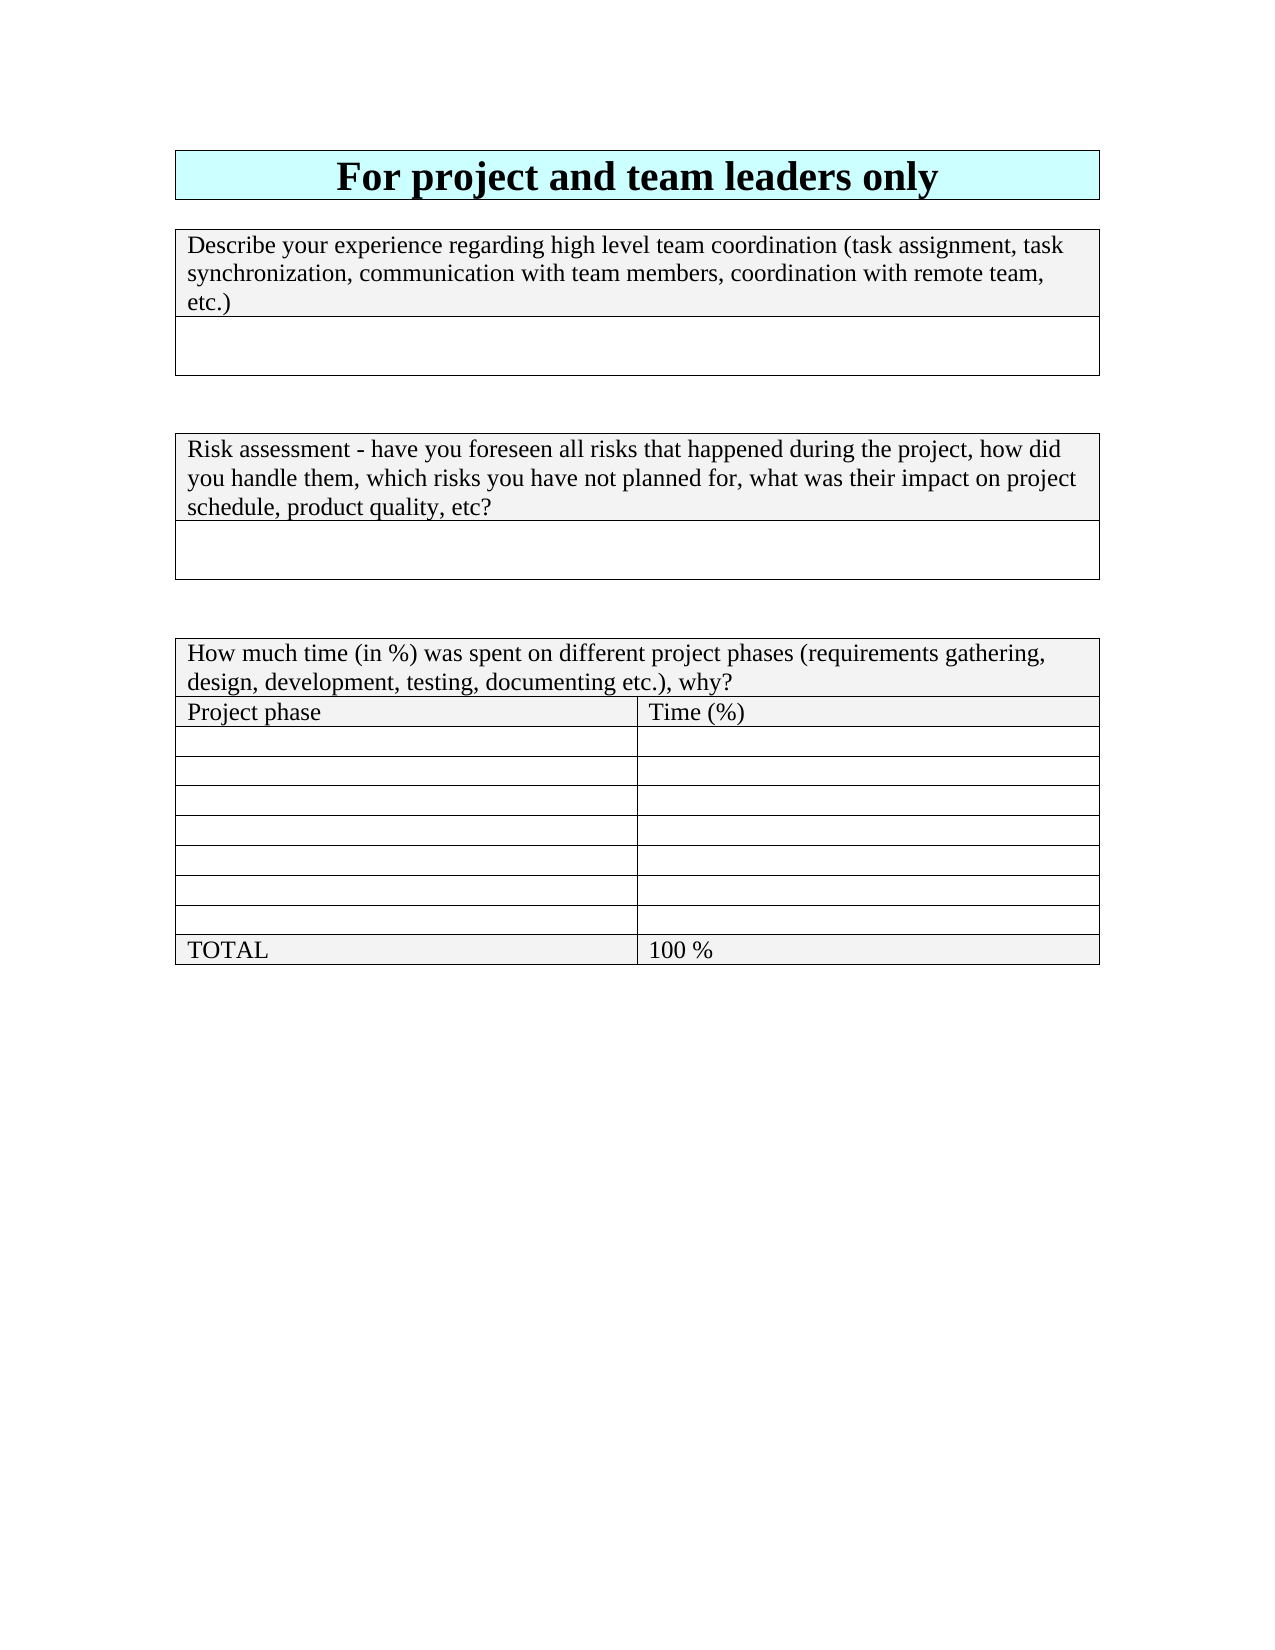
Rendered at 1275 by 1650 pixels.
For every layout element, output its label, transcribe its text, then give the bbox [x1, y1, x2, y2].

table_cell Project phase [176, 697, 637, 726]
table_cell [176, 786, 637, 815]
table_cell 100 % [638, 935, 1099, 964]
table_cell [638, 816, 1099, 845]
table_cell [176, 317, 1099, 374]
table_cell [638, 846, 1099, 875]
table_cell [638, 727, 1099, 756]
table_cell [176, 876, 637, 904]
table_cell [176, 757, 637, 785]
table_cell [638, 757, 1099, 785]
table_cell [176, 816, 637, 845]
table_header Risk assessment - have you foreseen all risks that happened during the project, how did you handle them, which risks you have not planned for, what was their impact on project schedule, product quality, etc? [176, 434, 1099, 520]
table_cell Time (%) [638, 697, 1099, 726]
table_cell [176, 906, 637, 934]
table_header Describe your experience regarding high level team coordination (task assignment, task synchronization, communication with team members, coordination with remote team, etc.) [176, 230, 1099, 316]
table_cell [638, 906, 1099, 934]
table_cell [638, 786, 1099, 815]
table_cell [176, 521, 1099, 579]
table_cell TOTAL [176, 935, 637, 964]
table_cell [176, 727, 637, 756]
table_cell [638, 876, 1099, 904]
table_cell [176, 846, 637, 875]
table_header For project and team leaders only [176, 151, 1099, 199]
table_header How much time (in %) was spent on different project phases (requirements gathering, design, development, testing, documenting etc.), why? [176, 639, 1099, 696]
